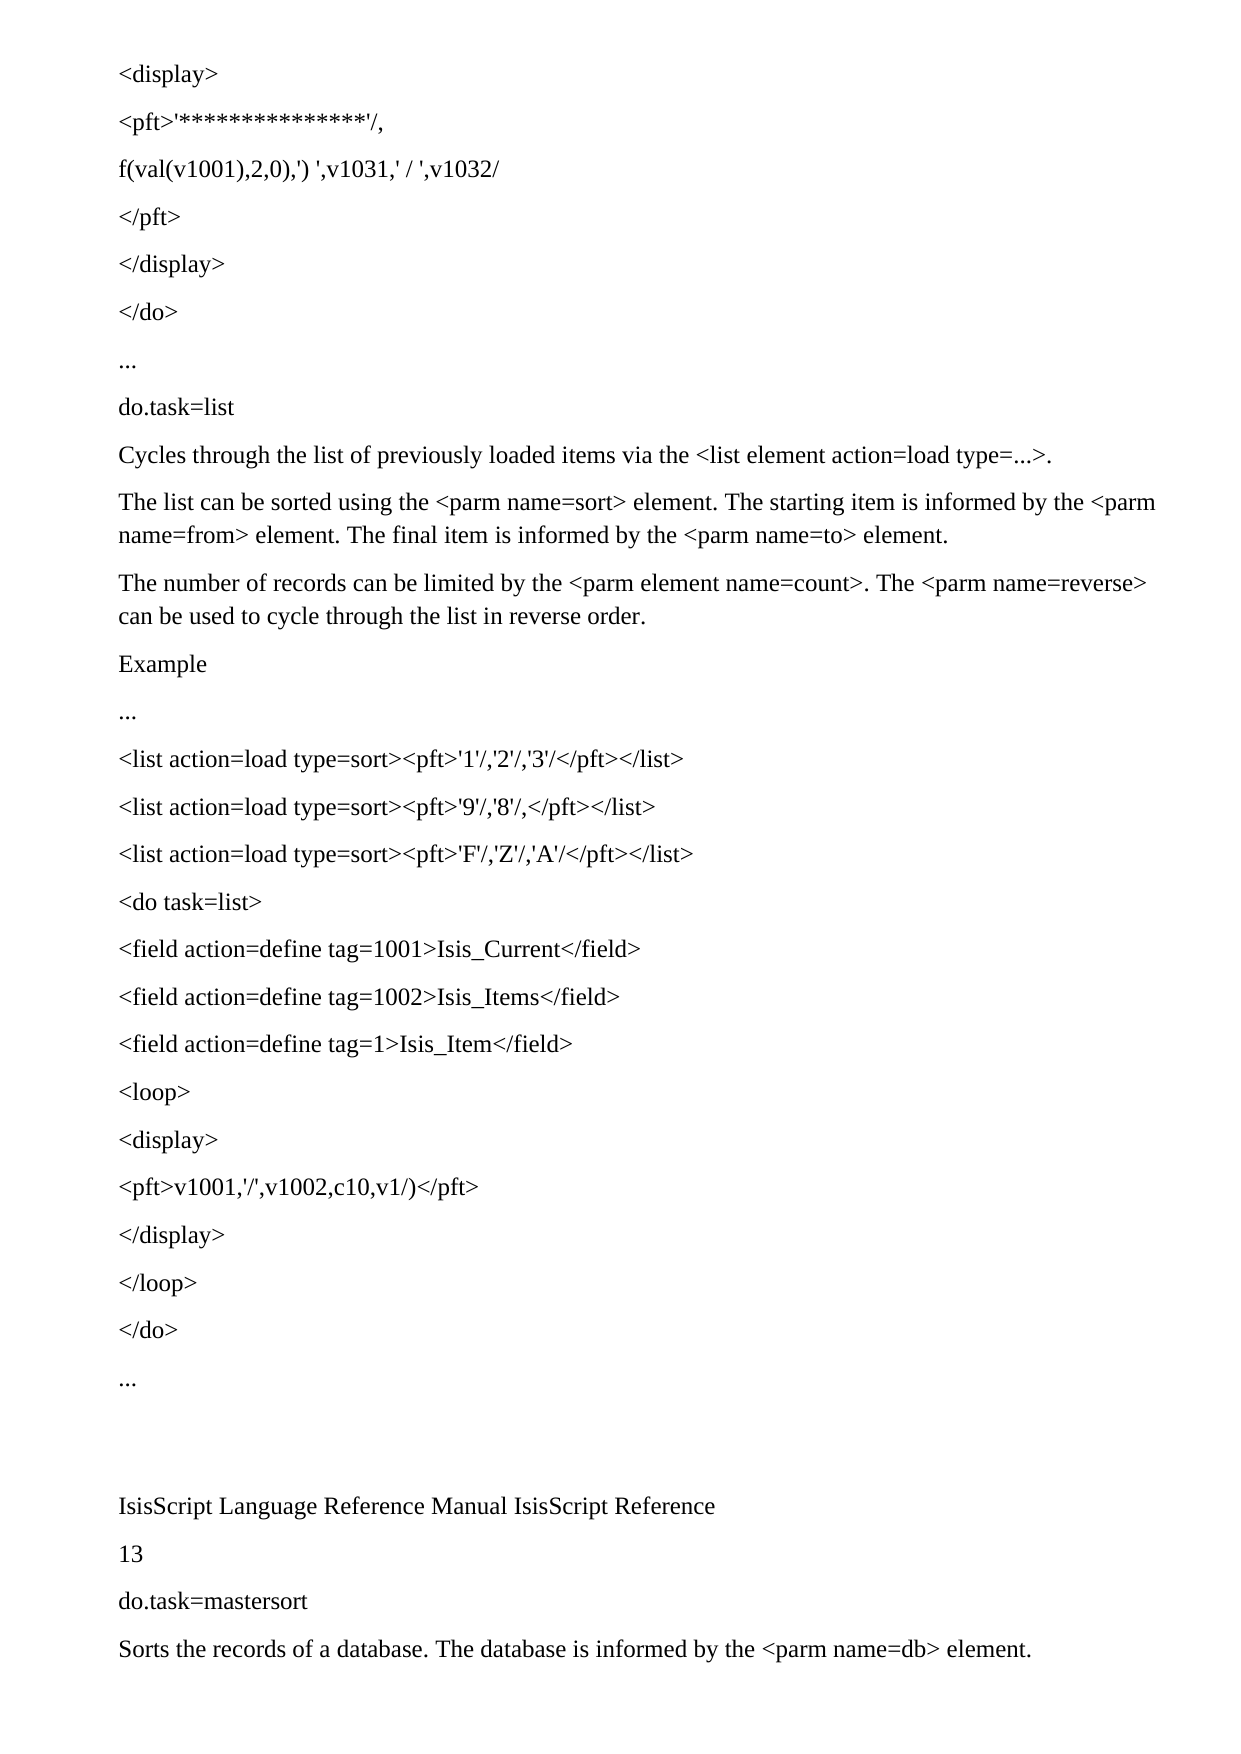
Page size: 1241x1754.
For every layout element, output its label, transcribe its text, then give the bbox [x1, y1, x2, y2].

text <display> [118, 59, 1181, 88]
text do.task=list [118, 392, 1181, 421]
text <pft>'***************'/, [118, 107, 1181, 135]
text <pft>v1001,'/',v1002,c10,v1/)</pft> [118, 1172, 1181, 1201]
text Example [118, 649, 1181, 677]
text </pft> [118, 202, 1181, 231]
text </display> [118, 1220, 1181, 1249]
text <field action=define tag=1001>Isis_Current</field> [118, 934, 1181, 963]
text </loop> [118, 1268, 1181, 1296]
text <field action=define tag=1002>Isis_Items</field> [118, 982, 1181, 1011]
text </do> [118, 297, 1181, 326]
text </do> [118, 1315, 1181, 1344]
text <list action=load type=sort><pft>'9'/,'8'/,</pft></list> [118, 792, 1181, 820]
text <display> [118, 1125, 1181, 1153]
text </display> [118, 249, 1181, 278]
text ... [118, 345, 1181, 373]
text IsisScript Language Reference Manual IsisScript Reference [118, 1491, 1181, 1520]
text <do task=list> [118, 887, 1181, 916]
text ... [118, 696, 1181, 725]
text The list can be sorted using the <parm name=sort> element. The starting item is informed by the <parm name=from> element. The final item is informed by the <parm name=to> element. [118, 487, 1181, 549]
text <loop> [118, 1077, 1181, 1106]
text The number of records can be limited by the <parm element name=count>. The <parm name=reverse> can be used to cycle through the list in reverse order. [118, 568, 1181, 630]
text Sorts the records of a database. The database is informed by the <parm name=db> element. [118, 1634, 1181, 1663]
text <list action=load type=sort><pft>'1'/,'2'/,'3'/</pft></list> [118, 744, 1181, 773]
text f(val(v1001),2,0),') ',v1031,' / ',v1032/ [118, 154, 1181, 183]
text <field action=define tag=1>Isis_Item</field> [118, 1029, 1181, 1058]
text 13 [118, 1539, 1181, 1567]
text do.task=mastersort [118, 1586, 1181, 1615]
text Cycles through the list of previously loaded items via the <list element action=load type=...>. [118, 440, 1181, 469]
text <list action=load type=sort><pft>'F'/,'Z'/,'A'/</pft></list> [118, 839, 1181, 868]
text ... [118, 1363, 1181, 1392]
